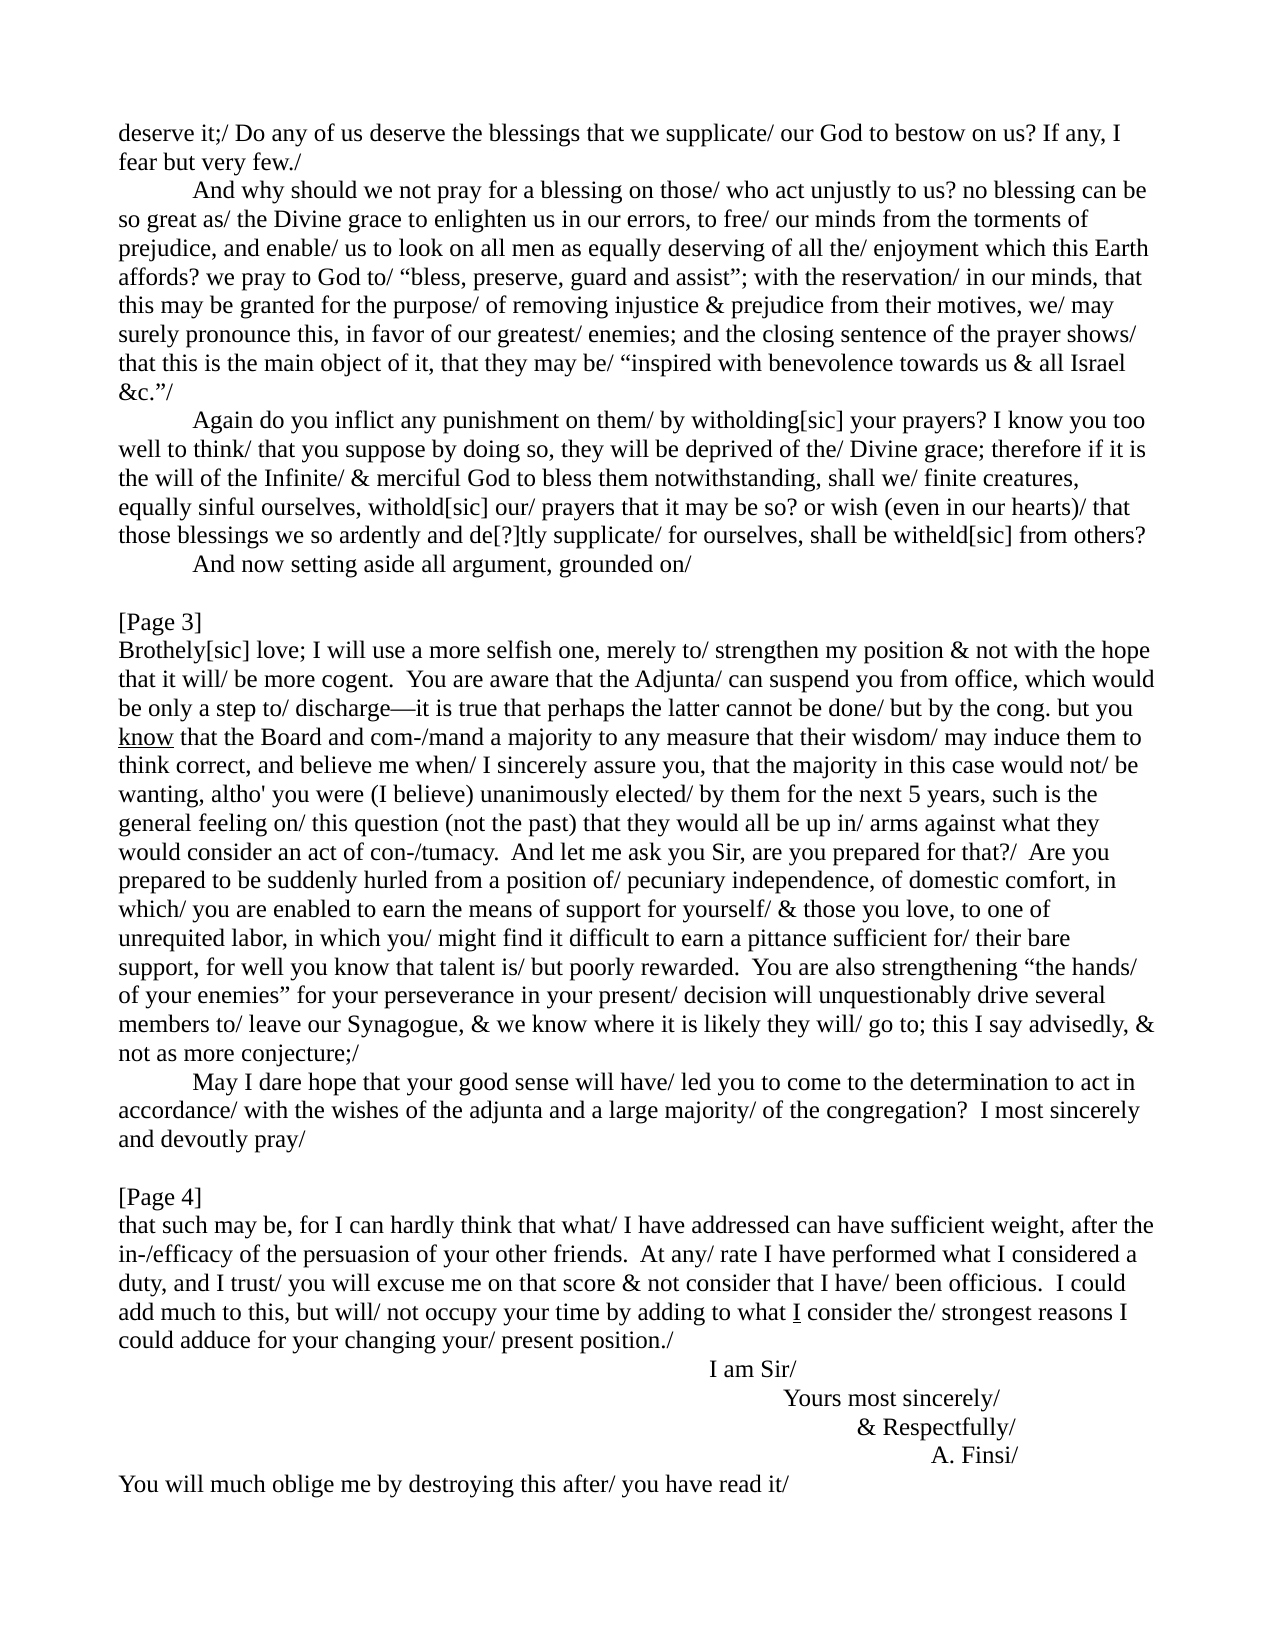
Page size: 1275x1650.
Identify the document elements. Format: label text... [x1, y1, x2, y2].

text & Respectfully/ [118, 1412, 1157, 1441]
text I am Sir/ [118, 1354, 1157, 1383]
text that such may be, for I can hardly think that what/ I have addressed can have sufficient weight, after the in-/efficacy of the persuasion of your other friends. At any/ rate I have performed what I considered a duty, and I trust/ you will excuse me on that score & not consider that I have/ been officious. I could add much to this, but will/ not occupy your time by adding to what I consider the/ strongest reasons I could adduce for your changing your/ present position./ [118, 1211, 1157, 1354]
text And now setting aside all argument, grounded on/ [118, 549, 1157, 578]
text [Page 4] [118, 1182, 1157, 1211]
text Brothely[sic] love; I will use a more selfish one, merely to/ strengthen my position & not with the hope that it will/ be more cogent. You are aware that the Adjunta/ can suspend you from office, which would be only a step to/ discharge—it is true that perhaps the latter cannot be done/ but by the cong. but you know that the Board and com-/mand a majority to any measure that their wisdom/ may induce them to think correct, and believe me when/ I sincerely assure you, that the majority in this case would not/ be wanting, altho' you were (I believe) unanimously elected/ by them for the next 5 years, such is the general feeling on/ this question (not the past) that they would all be up in/ arms against what they would consider an act of con-/tumacy. And let me ask you Sir, are you prepared for that?/ Are you prepared to be suddenly hurled from a position of/ pecuniary independence, of domestic comfort, in which/ you are enabled to earn the means of support for yourself/ & those you love, to one of unrequited labor, in which you/ might find it difficult to earn a pittance sufficient for/ their bare support, for well you know that talent is/ but poorly rewarded. You are also strengthening “the hands/ of your enemies” for your perseverance in your present/ decision will unquestionably drive several members to/ leave our Synagogue, & we know where it is likely they will/ go to; this I say advisedly, & not as more conjecture;/ [118, 636, 1157, 1067]
text Again do you inflict any punishment on them/ by witholding[sic] your prayers? I know you too well to think/ that you suppose by doing so, they will be deprived of the/ Divine grace; therefore if it is the will of the Infinite/ & merciful God to bless them notwithstanding, shall we/ finite creatures, equally sinful ourselves, withold[sic] our/ prayers that it may be so? or wish (even in our hearts)/ that those blessings we so ardently and de[?]tly supplicate/ for ourselves, shall be witheld[sic] from others? [118, 406, 1157, 549]
text deserve it;/ Do any of us deserve the blessings that we supplicate/ our God to bestow on us? If any, I fear but very few./ [118, 118, 1157, 176]
text [Page 3] [118, 607, 1157, 636]
text You will much oblige me by destroying this after/ you have read it/ [118, 1469, 1157, 1498]
text And why should we not pray for a blessing on those/ who act unjustly to us? no blessing can be so great as/ the Divine grace to enlighten us in our errors, to free/ our minds from the torments of prejudice, and enable/ us to look on all men as equally deserving of all the/ enjoyment which this Earth affords? we pray to God to/ “bless, preserve, guard and assist”; with the reservation/ in our minds, that this may be granted for the purpose/ of removing injustice & prejudice from their motives, we/ may surely pronounce this, in favor of our greatest/ enemies; and the closing sentence of the prayer shows/ that this is the main object of it, that they may be/ “inspired with benevolence towards us & all Israel &c.”/ [118, 176, 1157, 406]
text Yours most sincerely/ [118, 1383, 1157, 1412]
text A. Finsi/ [118, 1441, 1157, 1469]
text May I dare hope that your good sense will have/ led you to come to the determination to act in accordance/ with the wishes of the adjunta and a large majority/ of the congregation? I most sincerely and devoutly pray/ [118, 1067, 1157, 1153]
